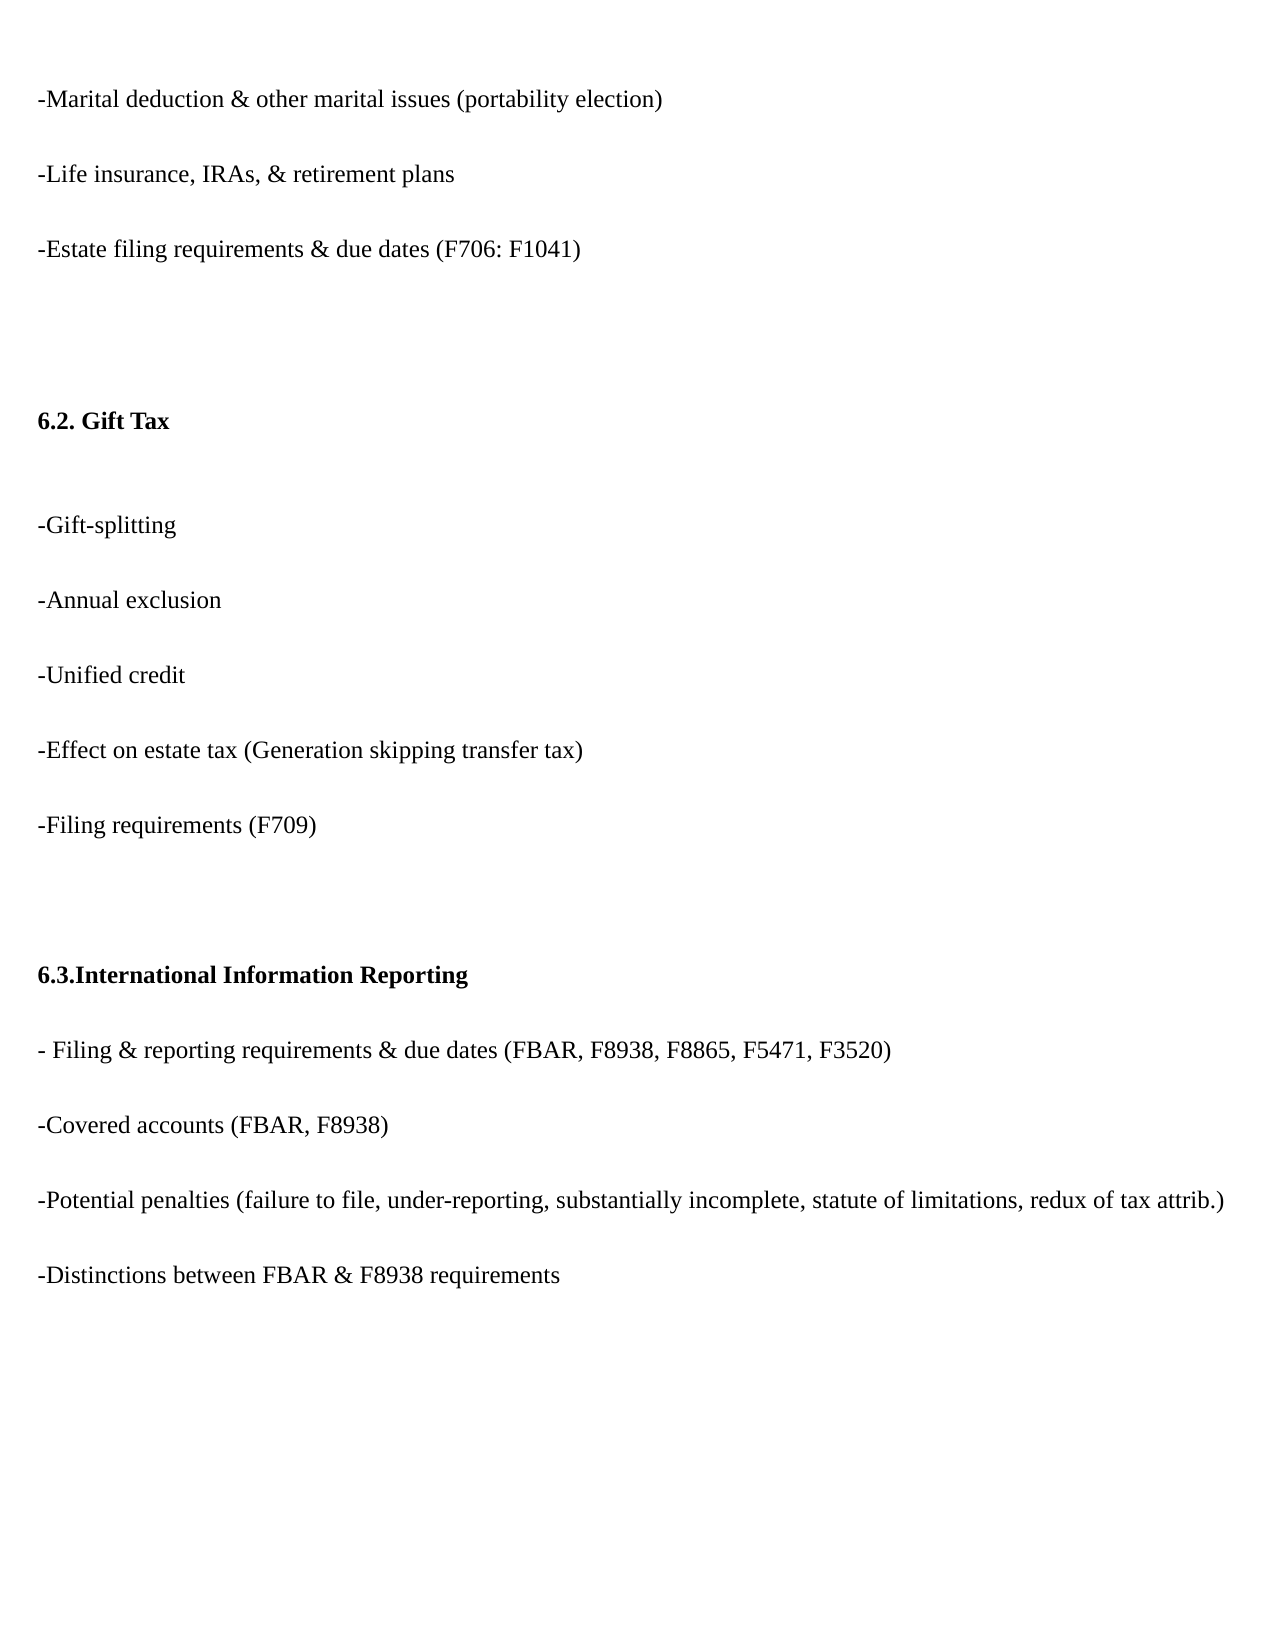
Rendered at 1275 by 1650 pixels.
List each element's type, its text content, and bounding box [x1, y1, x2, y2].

text -Filing requirements (F709) [37, 764, 1237, 839]
text -Unified credit [37, 614, 1237, 689]
text -Estate filing requirements & due dates (F706: F1041) [37, 187, 1237, 262]
text -Potential penalties (failure to file, under-reporting, substantially incomplete, statute of limitations, redux of tax attrib.) [37, 1139, 1237, 1214]
text -Effect on estate tax (Generation skipping transfer tax) [37, 689, 1237, 764]
text -Gift-splitting [37, 464, 1237, 539]
text -Marital deduction & other marital issues (portability election) [37, 37, 1237, 112]
text -Life insurance, IRAs, & retirement plans [37, 112, 1237, 187]
text - Filing & reporting requirements & due dates (FBAR, F8938, F8865, F5471, F3520) [37, 989, 1237, 1064]
text -Distinctions between FBAR & F8938 requirements [37, 1214, 1237, 1289]
text 6.2. Gift Tax [37, 406, 1237, 435]
text -Annual exclusion [37, 539, 1237, 614]
text -Covered accounts (FBAR, F8938) [37, 1064, 1237, 1139]
text 6.3.International Information Reporting [37, 914, 1237, 989]
